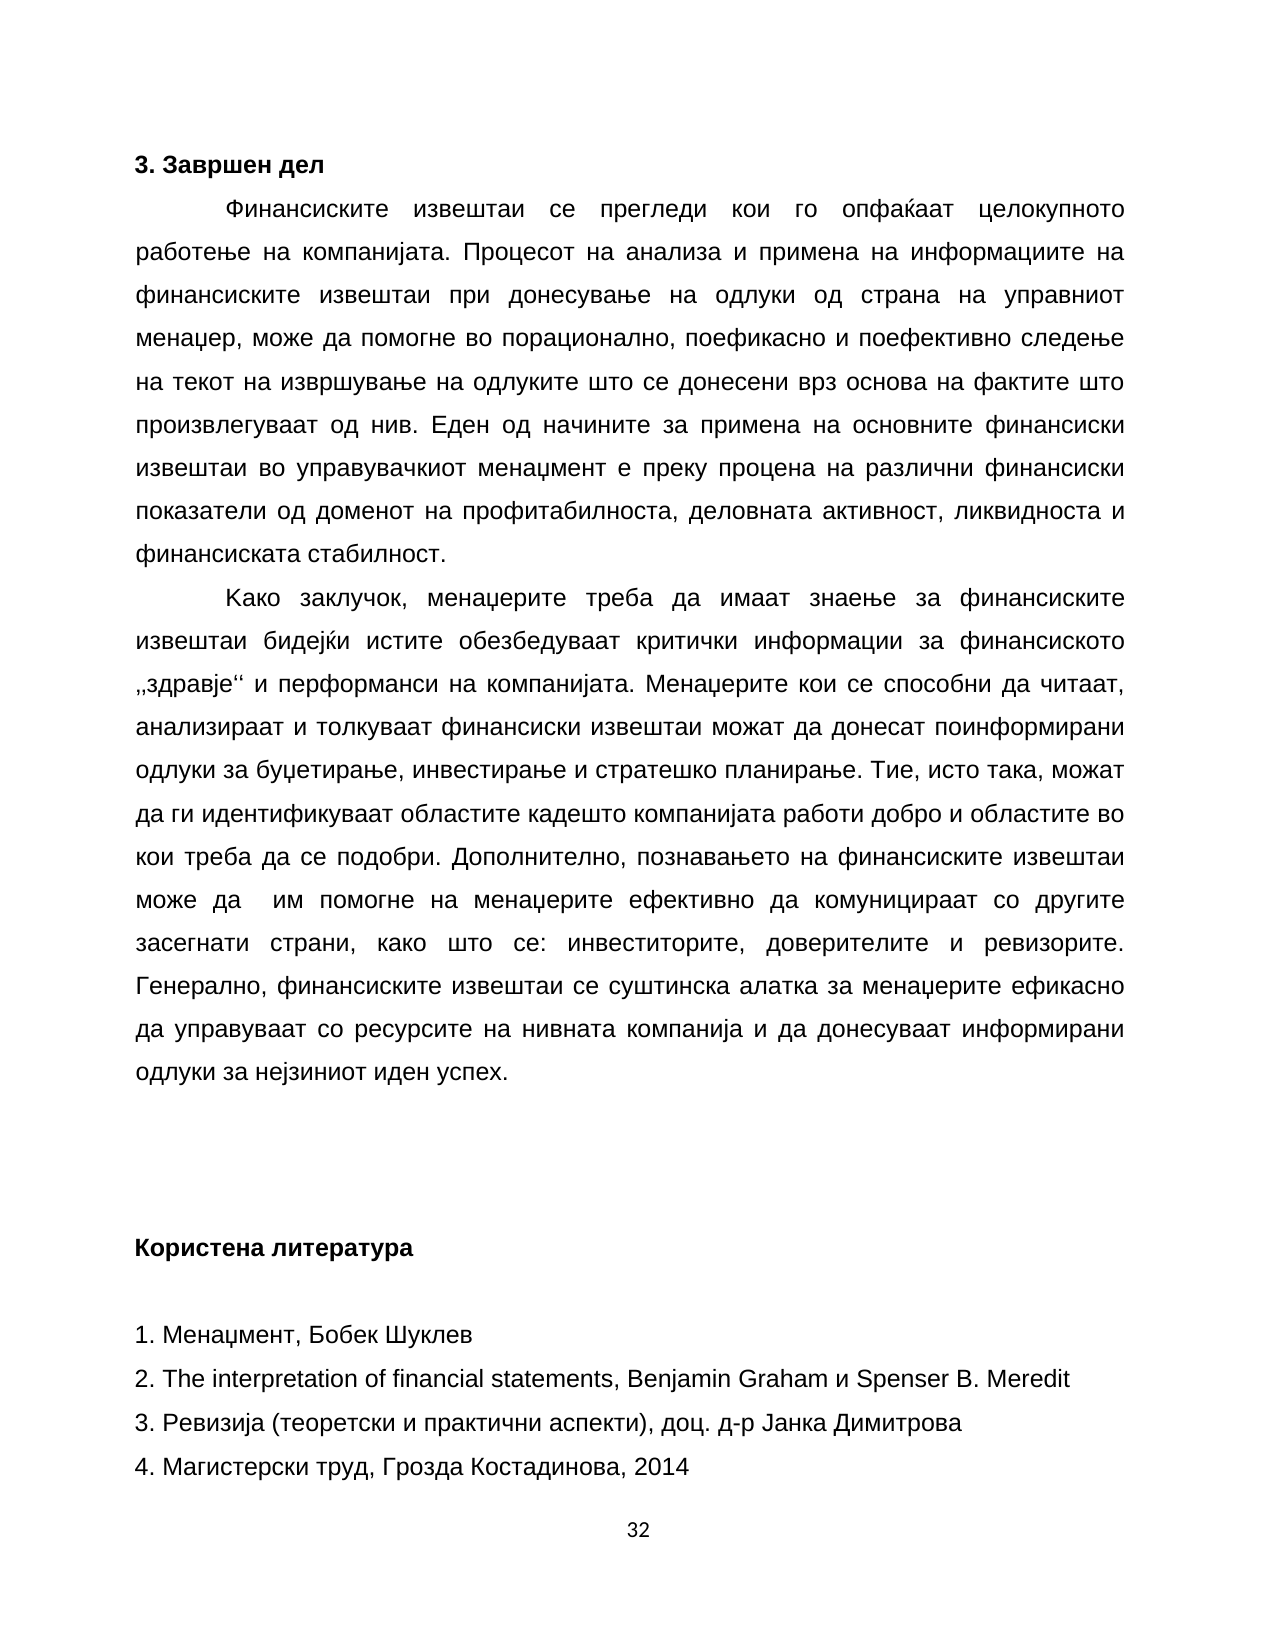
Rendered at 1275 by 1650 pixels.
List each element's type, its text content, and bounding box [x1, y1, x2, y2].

text 1. Менаџмент, Бобек Шуклев [134, 1320, 1126, 1349]
text 3. Ревизија (теоретски и практични аспекти), доц. д-р Јанка Димитрова [134, 1408, 1126, 1437]
text Kaко заклучок, менаџерите треба да имаат знаење за финансиските извештаи бидејќи истите обезбедуваат критички информации за финансиското ‚‚здравје‘‘ и перформанси на компанијата. Менаџерите кои се способни да читаат, анализираат и толкуваат финансиски извештаи можат да донесат поинформирани одлуки за буџетирање, инвестирање и стратешко планирање. Тие, исто така, можат да ги идентификуваат областите кадешто компанијата работи добро и областите во кои треба да се подобри. Дополнително, познавањето на финансиските извештаи може да им помогне на менаџерите ефективно да комуницираат со другите засегнати страни, како што се: инвеститорите, доверителите и ревизорите. Генерално, финансиските извештаи се суштинска алатка за менаџерите ефикасно да управуваат со ресурсите на нивната компанија и да донесуваат информирани одлуки за нејзиниот иден успех. [134, 583, 1126, 1086]
text 2. The interpretation of financial statements, Benjamin Graham и Spenser B. Meredit [134, 1364, 1126, 1393]
text Користена литература [134, 1233, 1126, 1305]
text Финансиските извештаи се прегледи кои го опфаќаат целокупното работење на компанијата. Процесот на анализа и примена на информациите на финансиските извештаи при донесување на одлуки од страна на управниот менаџер, може да помогне во порационално, поефикасно и поефективно следење на текот на извршување на одлуките што се донесени врз основа на фактите што произвлегуваат од нив. Еден од начините за примена на основните финансиски извештаи во управувачкиот менаџмент е преку процена на различни финансиски показатели од доменот на профитабилноста, деловната активност, ликвидноста и финансиската стабилност. [134, 194, 1126, 568]
text 3. Завршен дел [134, 150, 1126, 179]
text 4. Магистерски труд, Грозда Костадинова, 2014 [134, 1452, 1126, 1481]
